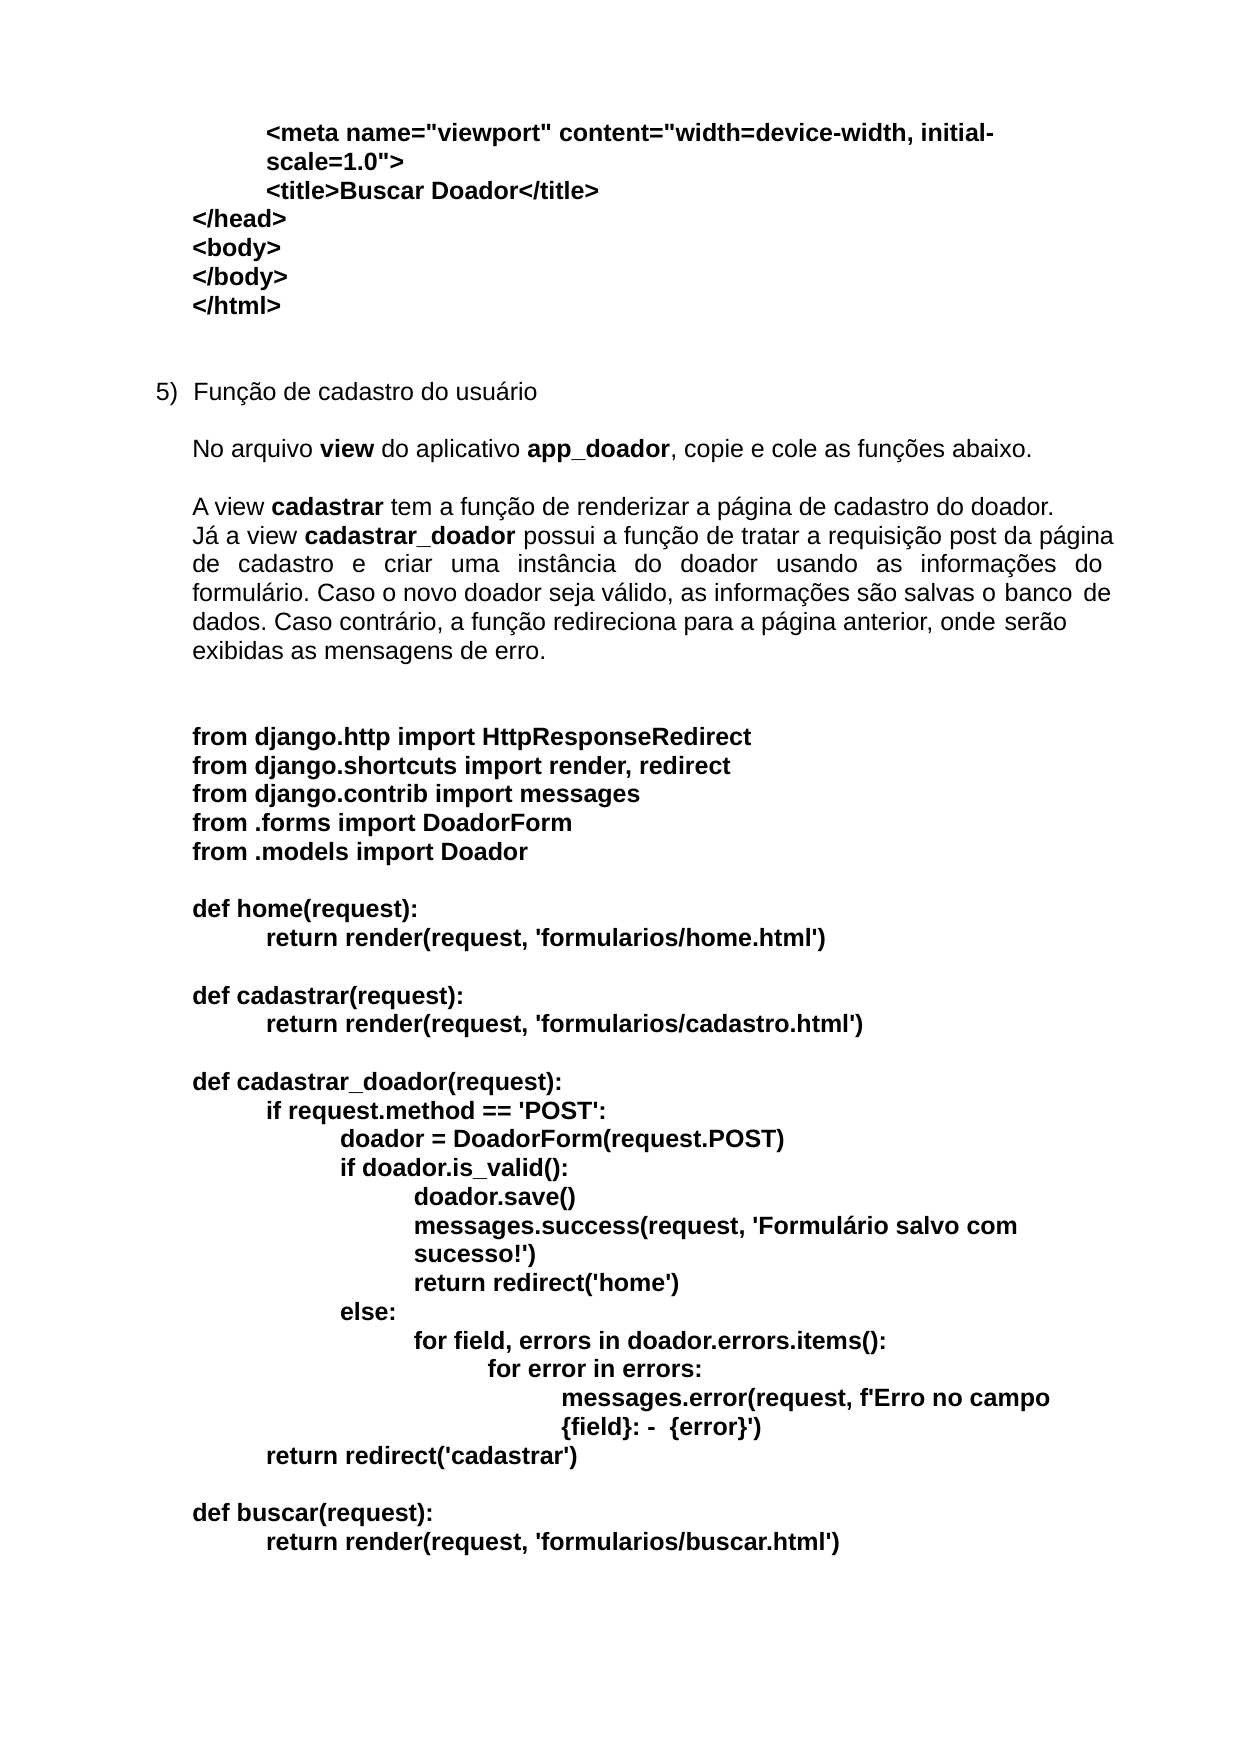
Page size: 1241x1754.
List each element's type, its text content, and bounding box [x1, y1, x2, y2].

text from .models import Doador [118, 837, 1122, 866]
text </html> [118, 291, 1122, 319]
text if doador.is_valid(): [118, 1153, 1122, 1182]
text doador = DoadorForm(request.POST) [118, 1124, 1122, 1153]
text def cadastrar(request): [118, 981, 1122, 1009]
text </body> [118, 262, 1122, 291]
text return render(request, 'formularios/cadastro.html') [118, 1009, 1122, 1038]
text <title>Buscar Doador</title> [118, 176, 1122, 204]
text return render(request, 'formularios/buscar.html') [118, 1527, 1122, 1556]
text <meta name="viewport" content="width=device-width, initial- scale=1.0"> [118, 118, 1122, 176]
text A view cadastrar tem a função de renderizar a página de cadastro do doador. [118, 492, 1122, 521]
text if request.method == 'POST': [118, 1096, 1122, 1124]
text return render(request, 'formularios/home.html') [118, 923, 1122, 952]
text </head> [118, 204, 1122, 233]
text <body> [118, 233, 1122, 262]
text from django.http import HttpResponseRedirect [118, 722, 1122, 751]
text from .forms import DoadorForm [118, 808, 1122, 837]
text def home(request): [118, 894, 1122, 923]
text def buscar(request): [118, 1498, 1122, 1527]
text for error in errors: [118, 1354, 1122, 1383]
text from django.contrib import messages [118, 779, 1122, 808]
list Função de cadastro do usuário [156, 377, 1122, 406]
text else: [118, 1297, 1122, 1326]
text No arquivo view do aplicativo app_doador, copie e cole as funções abaixo. [118, 434, 1122, 463]
text doador.save() [118, 1182, 1122, 1211]
text def cadastrar_doador(request): [118, 1067, 1122, 1096]
text Já a view cadastrar_doador possui a função de tratar a requisição post da página de cadastro e criar uma instância do doador usando as informações do formulário. Caso o novo doador seja válido, as informações são salvas o banco de dados. Caso contrário, a função redireciona para a página anterior, onde serão exibidas as mensagens de erro. [118, 521, 1122, 664]
text return redirect('home') [118, 1268, 1122, 1297]
text from django.shortcuts import render, redirect [118, 751, 1122, 779]
text for field, errors in doador.errors.items(): [118, 1326, 1122, 1354]
text messages.error(request, f'Erro no campo {field}: - {error}') [118, 1383, 1122, 1441]
text messages.success(request, 'Formulário salvo com sucesso!') [118, 1211, 1122, 1268]
text return redirect('cadastrar') [118, 1441, 1122, 1469]
